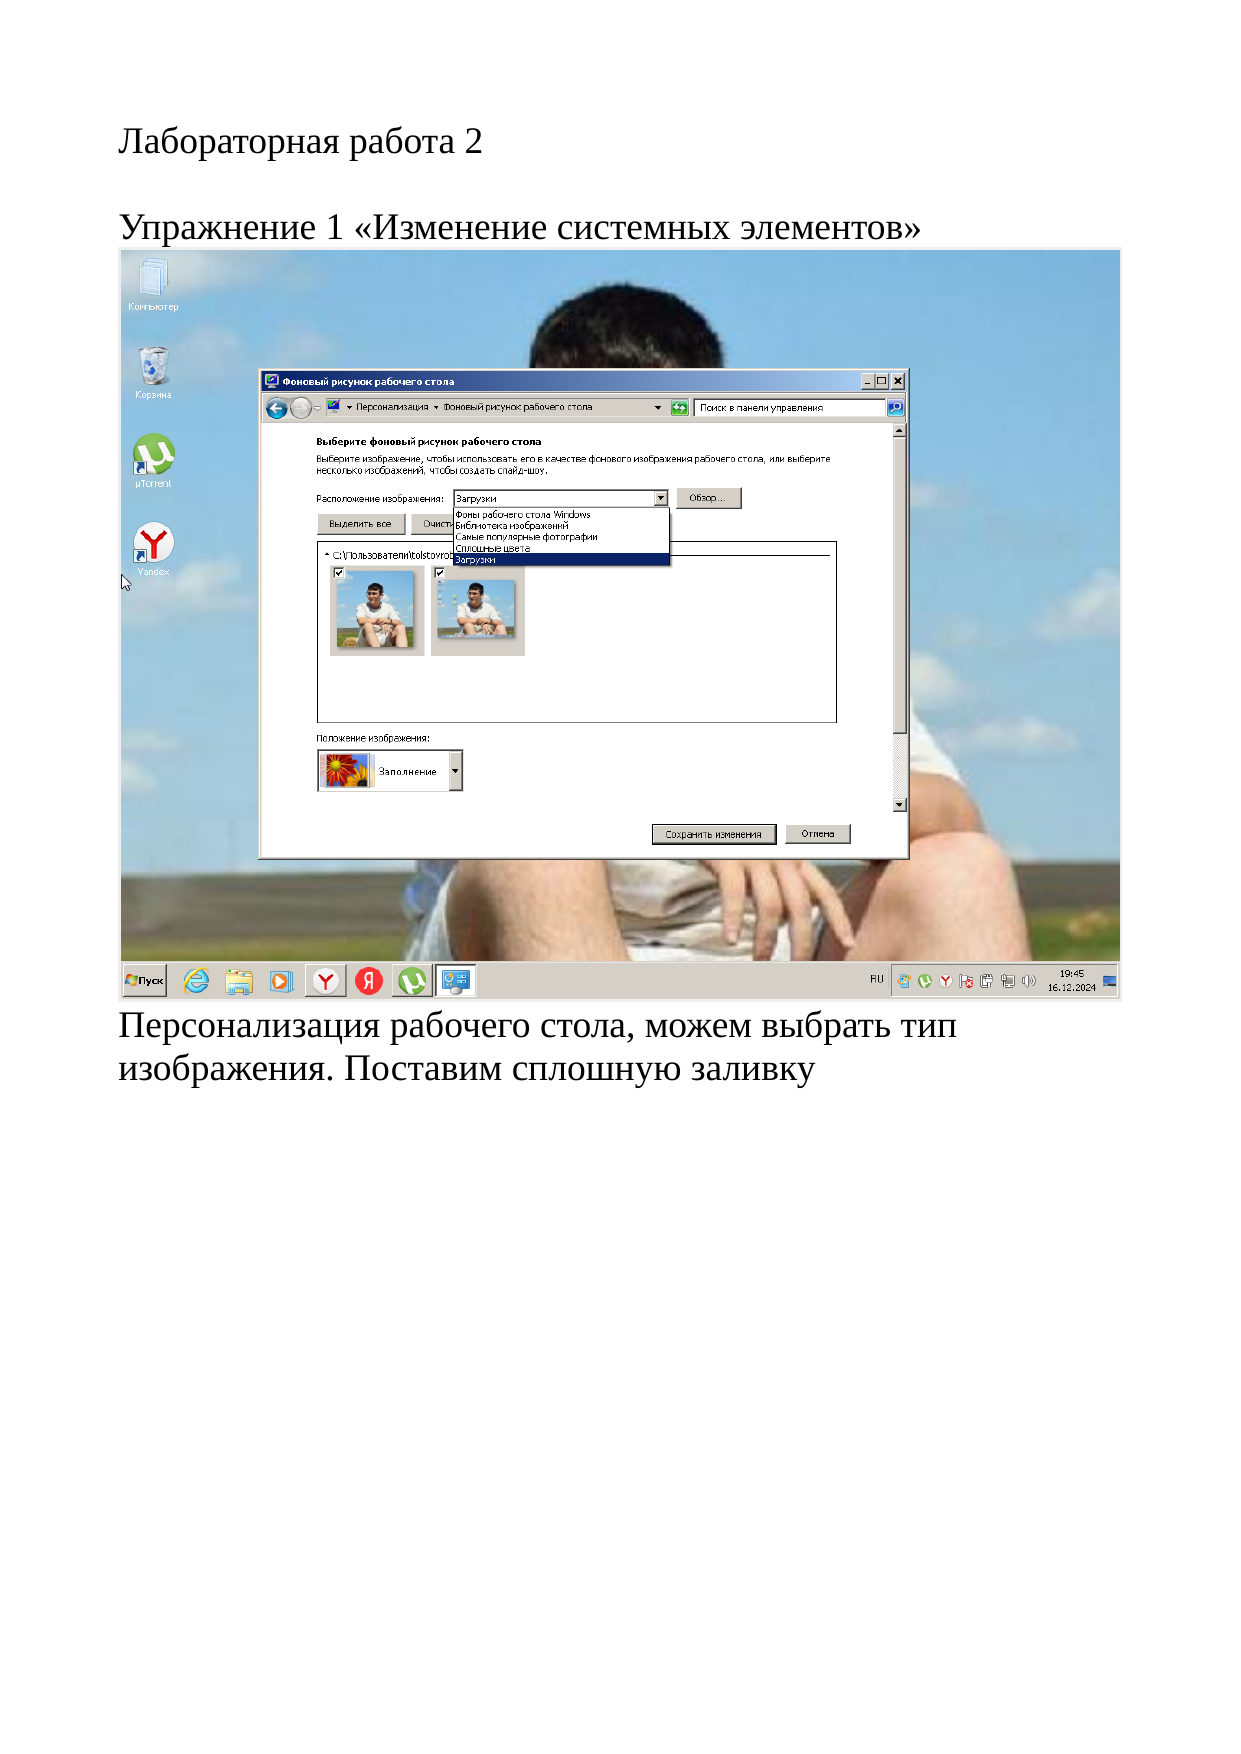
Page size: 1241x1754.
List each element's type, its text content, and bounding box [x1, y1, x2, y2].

text Упражнение 1 «Изменение системных элементов» [118, 204, 1122, 247]
text Лабораторная работа 2 [118, 118, 1122, 161]
text Персонализация рабочего стола, можем выбрать тип изображения. Поставим сплошную заливку [118, 1002, 1122, 1088]
picture [118, 247, 1123, 1002]
